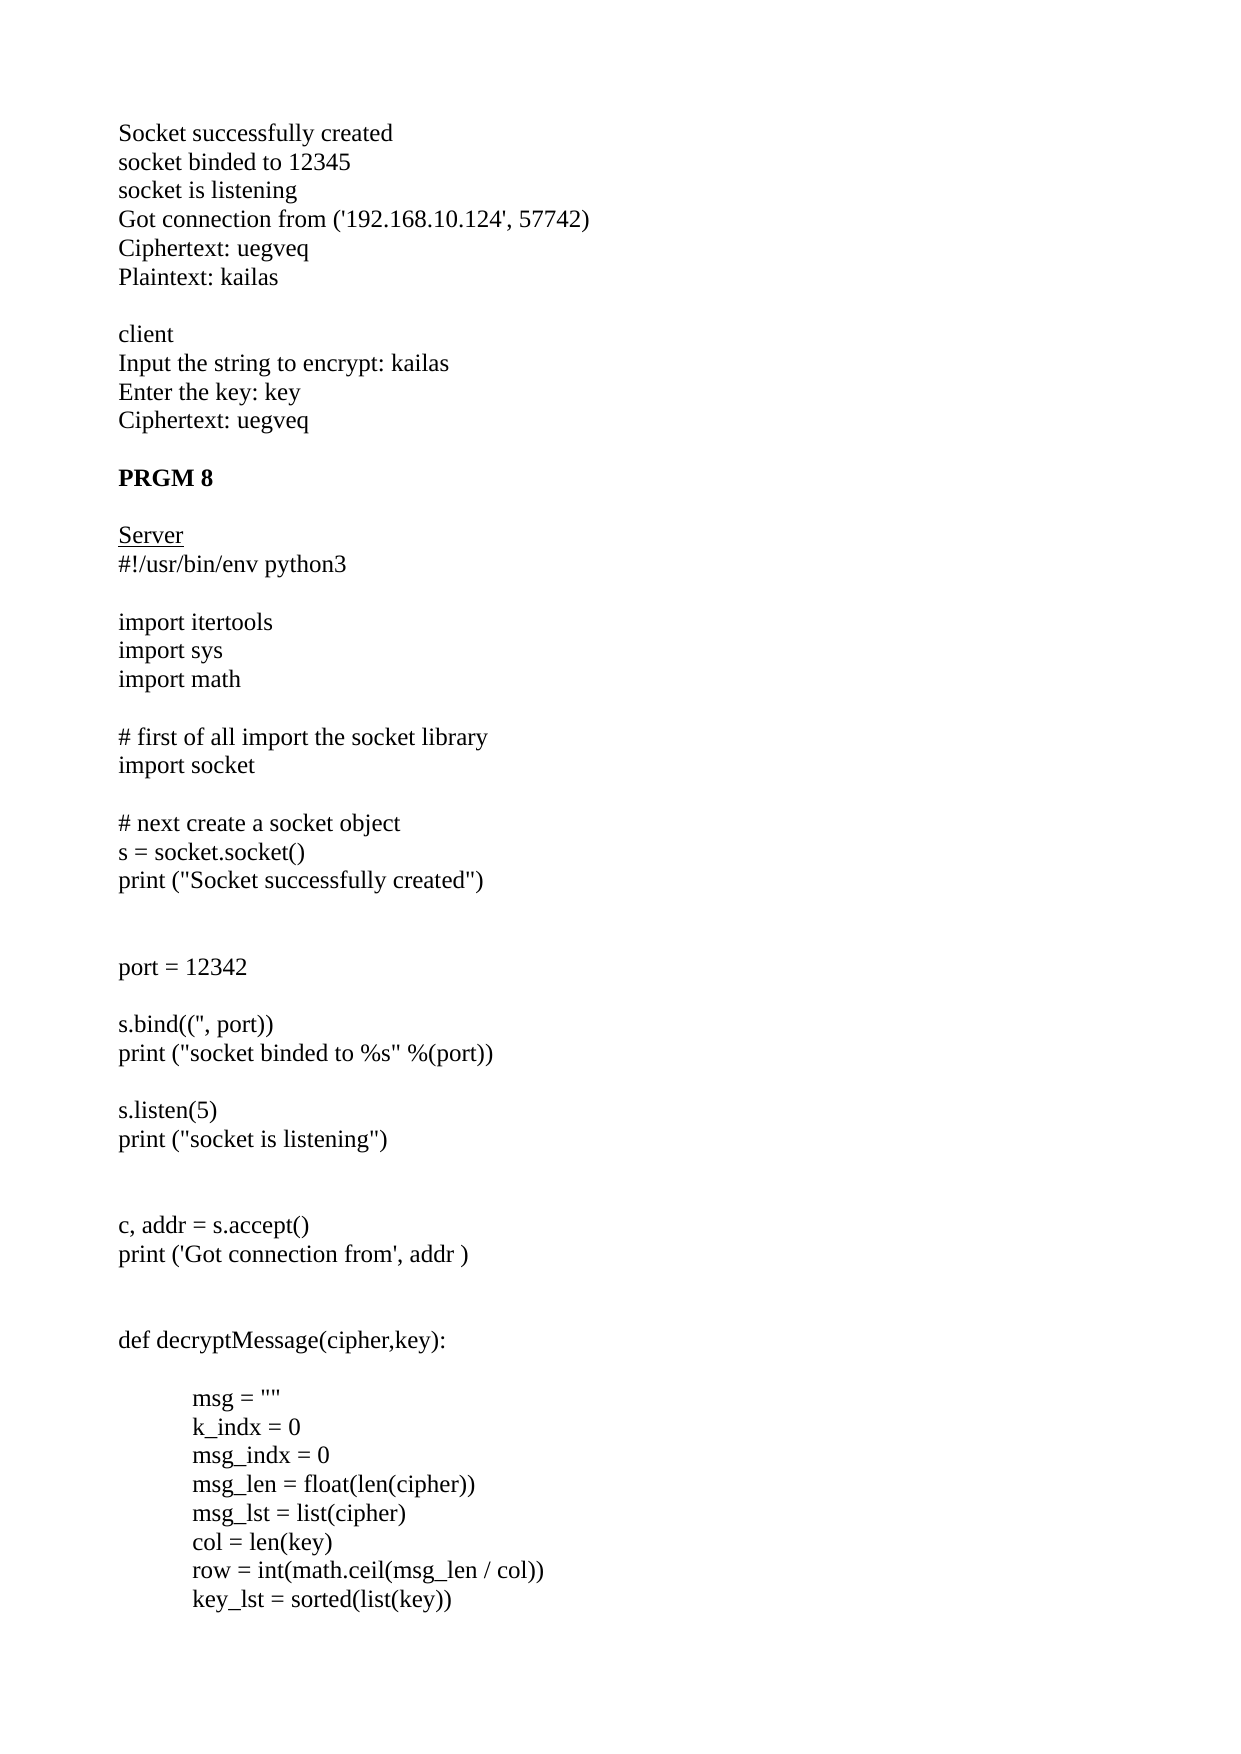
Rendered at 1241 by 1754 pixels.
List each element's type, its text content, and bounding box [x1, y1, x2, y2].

text socket binded to 12345 [118, 147, 1122, 176]
text client [118, 319, 1122, 348]
text col = len(key) [118, 1527, 1122, 1556]
text s.listen(5) [118, 1096, 1122, 1124]
text print ("socket is listening") [118, 1124, 1122, 1153]
text import sys [118, 636, 1122, 664]
text print ('Got connection from', addr ) [118, 1239, 1122, 1268]
text Enter the key: key [118, 377, 1122, 406]
text port = 12342 [118, 952, 1122, 981]
text Server [118, 521, 1122, 549]
text row = int(math.ceil(msg_len / col)) [118, 1556, 1122, 1584]
text s.bind(('', port)) [118, 1009, 1122, 1038]
text import math [118, 664, 1122, 693]
text import itertools [118, 607, 1122, 636]
text s = socket.socket() [118, 837, 1122, 866]
text Input the string to encrypt: kailas [118, 348, 1122, 377]
text msg_len = float(len(cipher)) [118, 1469, 1122, 1498]
text key_lst = sorted(list(key)) [118, 1584, 1122, 1613]
text msg = "" [118, 1383, 1122, 1412]
text Plaintext: kailas [118, 262, 1122, 291]
text # first of all import the socket library [118, 722, 1122, 751]
text print ("socket binded to %s" %(port)) [118, 1038, 1122, 1067]
text import socket [118, 751, 1122, 779]
text PRGM 8 [118, 463, 1122, 492]
text c, addr = s.accept() [118, 1211, 1122, 1239]
text Ciphertext: uegveq [118, 233, 1122, 262]
text #!/usr/bin/env python3 [118, 549, 1122, 578]
text msg_lst = list(cipher) [118, 1498, 1122, 1527]
text def decryptMessage(cipher,key): [118, 1326, 1122, 1354]
text socket is listening [118, 176, 1122, 204]
text Socket successfully created [118, 118, 1122, 147]
text k_indx = 0 [118, 1412, 1122, 1441]
text # next create a socket object [118, 808, 1122, 837]
text msg_indx = 0 [118, 1441, 1122, 1469]
text Got connection from ('192.168.10.124', 57742) [118, 204, 1122, 233]
text Ciphertext: uegveq [118, 406, 1122, 434]
text print ("Socket successfully created") [118, 866, 1122, 894]
